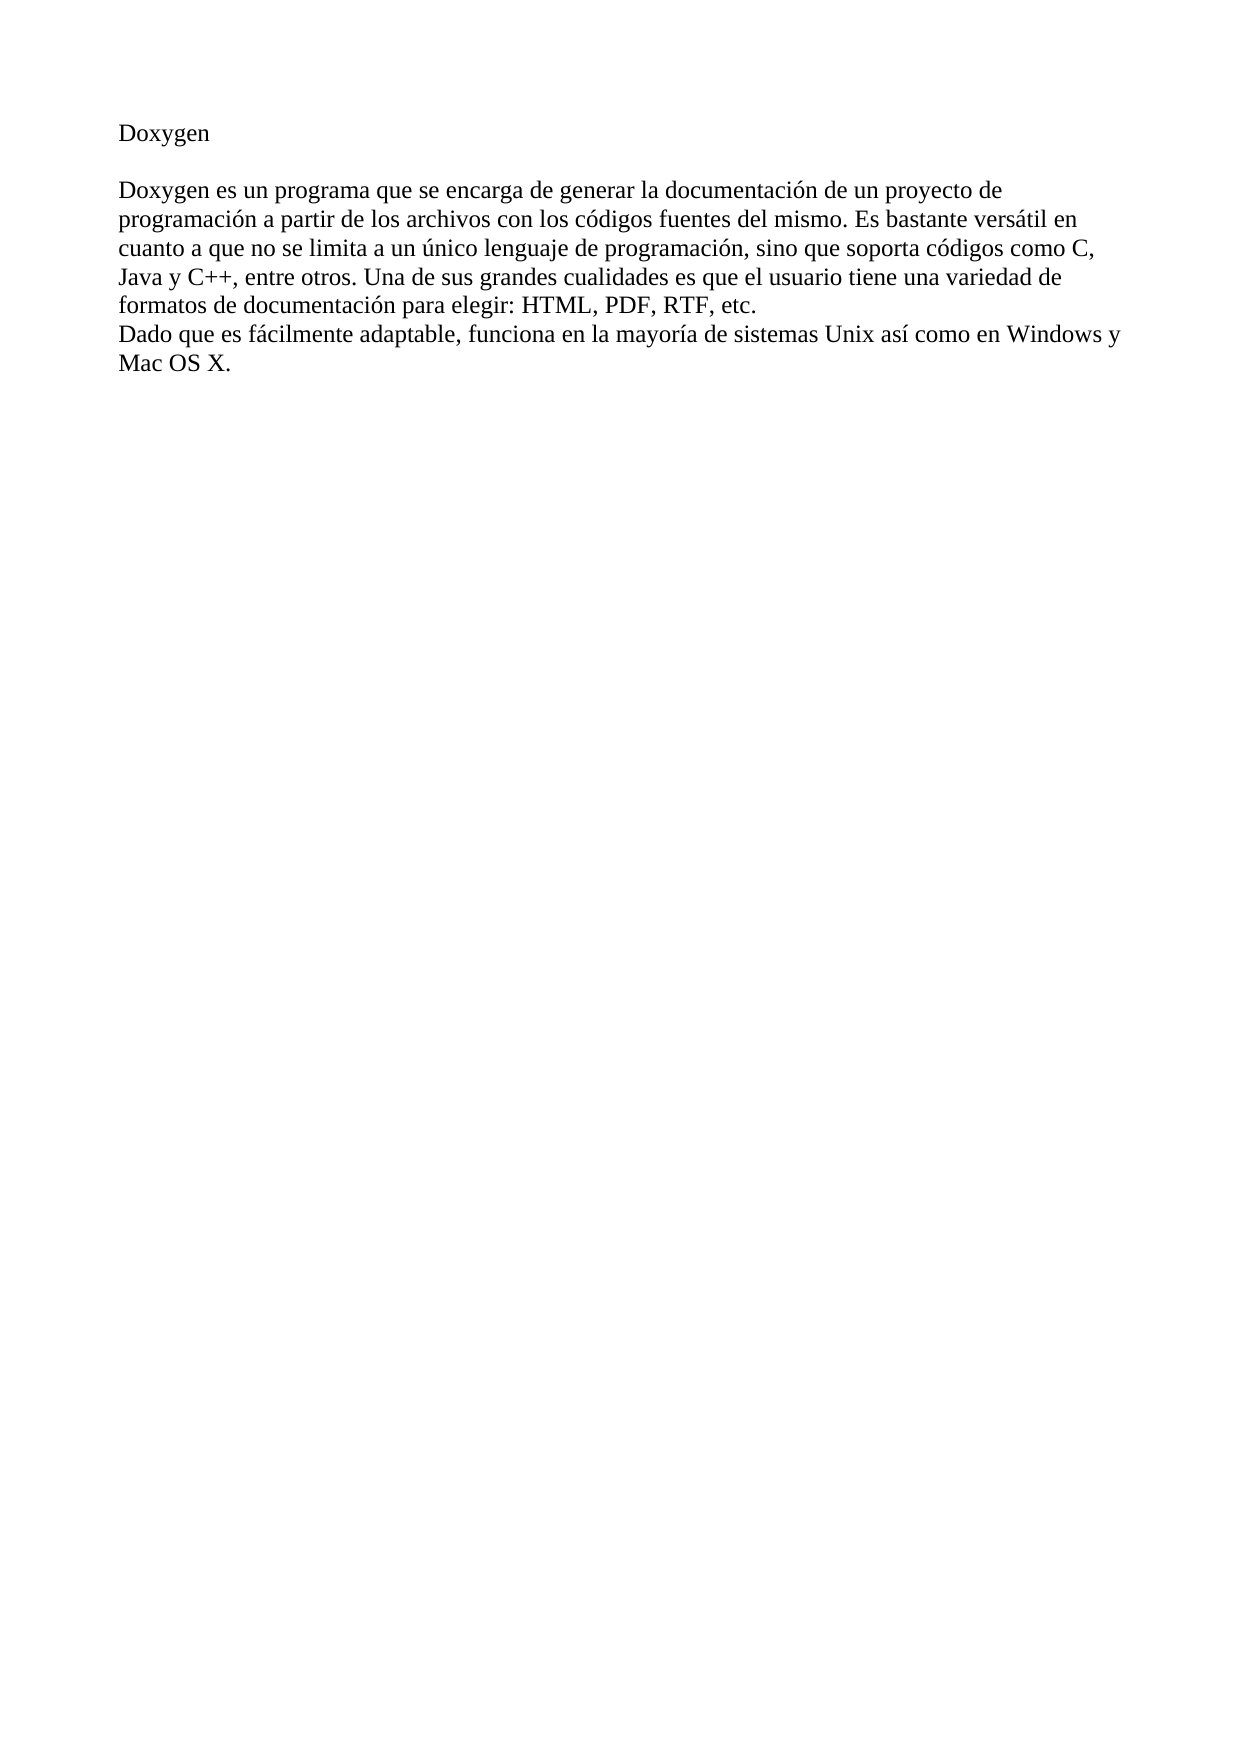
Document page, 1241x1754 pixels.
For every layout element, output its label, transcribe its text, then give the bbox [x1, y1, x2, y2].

text Dado que es fácilmente adaptable, funciona en la mayoría de sistemas Unix así como en Windows y Mac OS X. [118, 319, 1122, 377]
text Doxygen [118, 118, 1122, 147]
text Doxygen es un programa que se encarga de generar la documentación de un proyecto de programación a partir de los archivos con los códigos fuentes del mismo. Es bastante versátil en cuanto a que no se limita a un único lenguaje de programación, sino que soporta códigos como C, Java y C++, entre otros. Una de sus grandes cualidades es que el usuario tiene una variedad de formatos de documentación para elegir: HTML, PDF, RTF, etc. [118, 176, 1122, 319]
